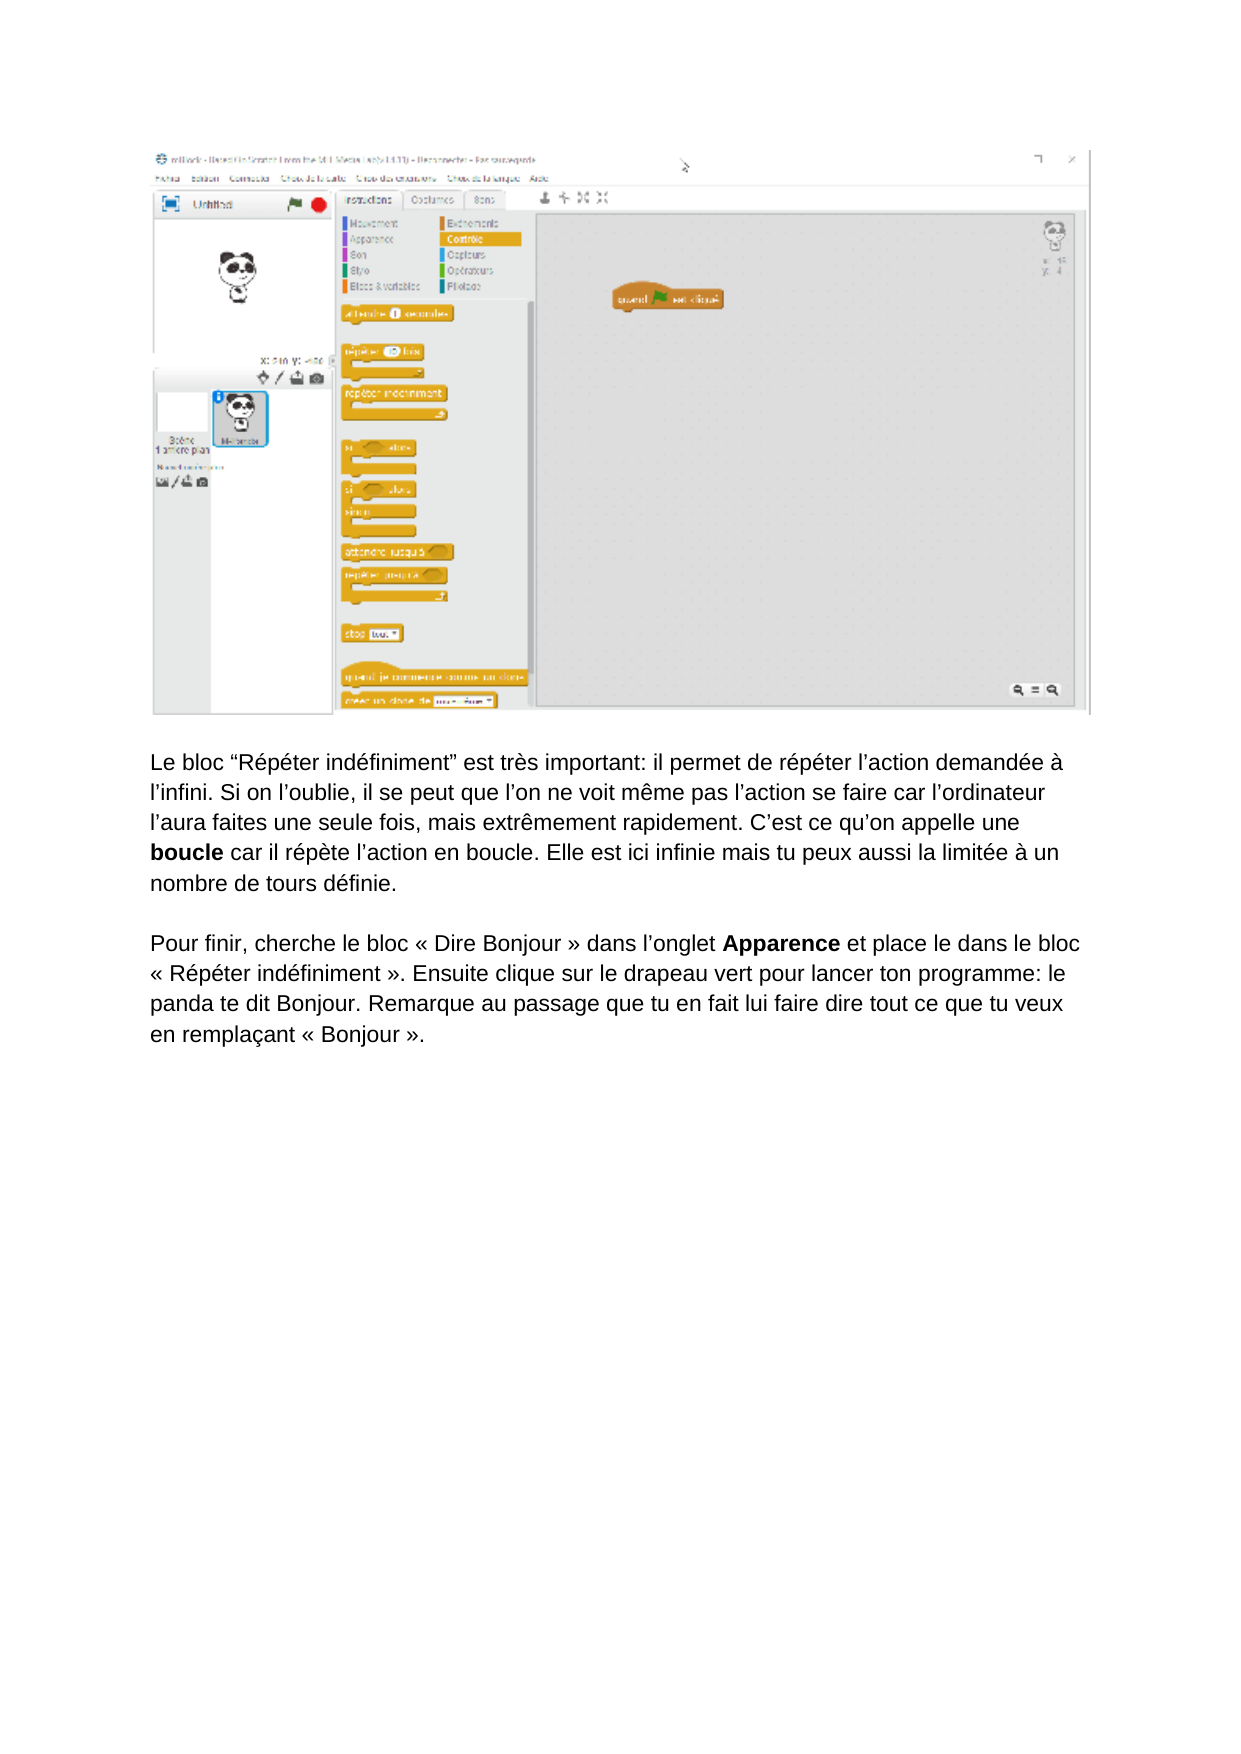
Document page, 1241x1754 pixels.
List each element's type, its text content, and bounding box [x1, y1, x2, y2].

picture [150, 150, 1091, 715]
text Pour finir, cherche le bloc « Dire Bonjour » dans l’onglet Apparence et place le dans le bloc « Répéter indéfiniment ». Ensuite clique sur le drapeau vert pour lancer ton programme: le panda te dit Bonjour. Remarque au passage que tu en fait lui faire dire tout ce que tu veux en remplaçant « Bonjour ». [150, 930, 1090, 1047]
text Le bloc “Répéter indéfiniment” est très important: il permet de répéter l’action demandée à l’infini. Si on l’oublie, il se peut que l’on ne voit même pas l’action se faire car l’ordinateur l’aura faites une seule fois, mais extrêmement rapidement. C’est ce qu’on appelle une boucle car il répète l’action en boucle. Elle est ici infinie mais tu peux aussi la limitée à un nombre de tours définie. [150, 749, 1090, 896]
